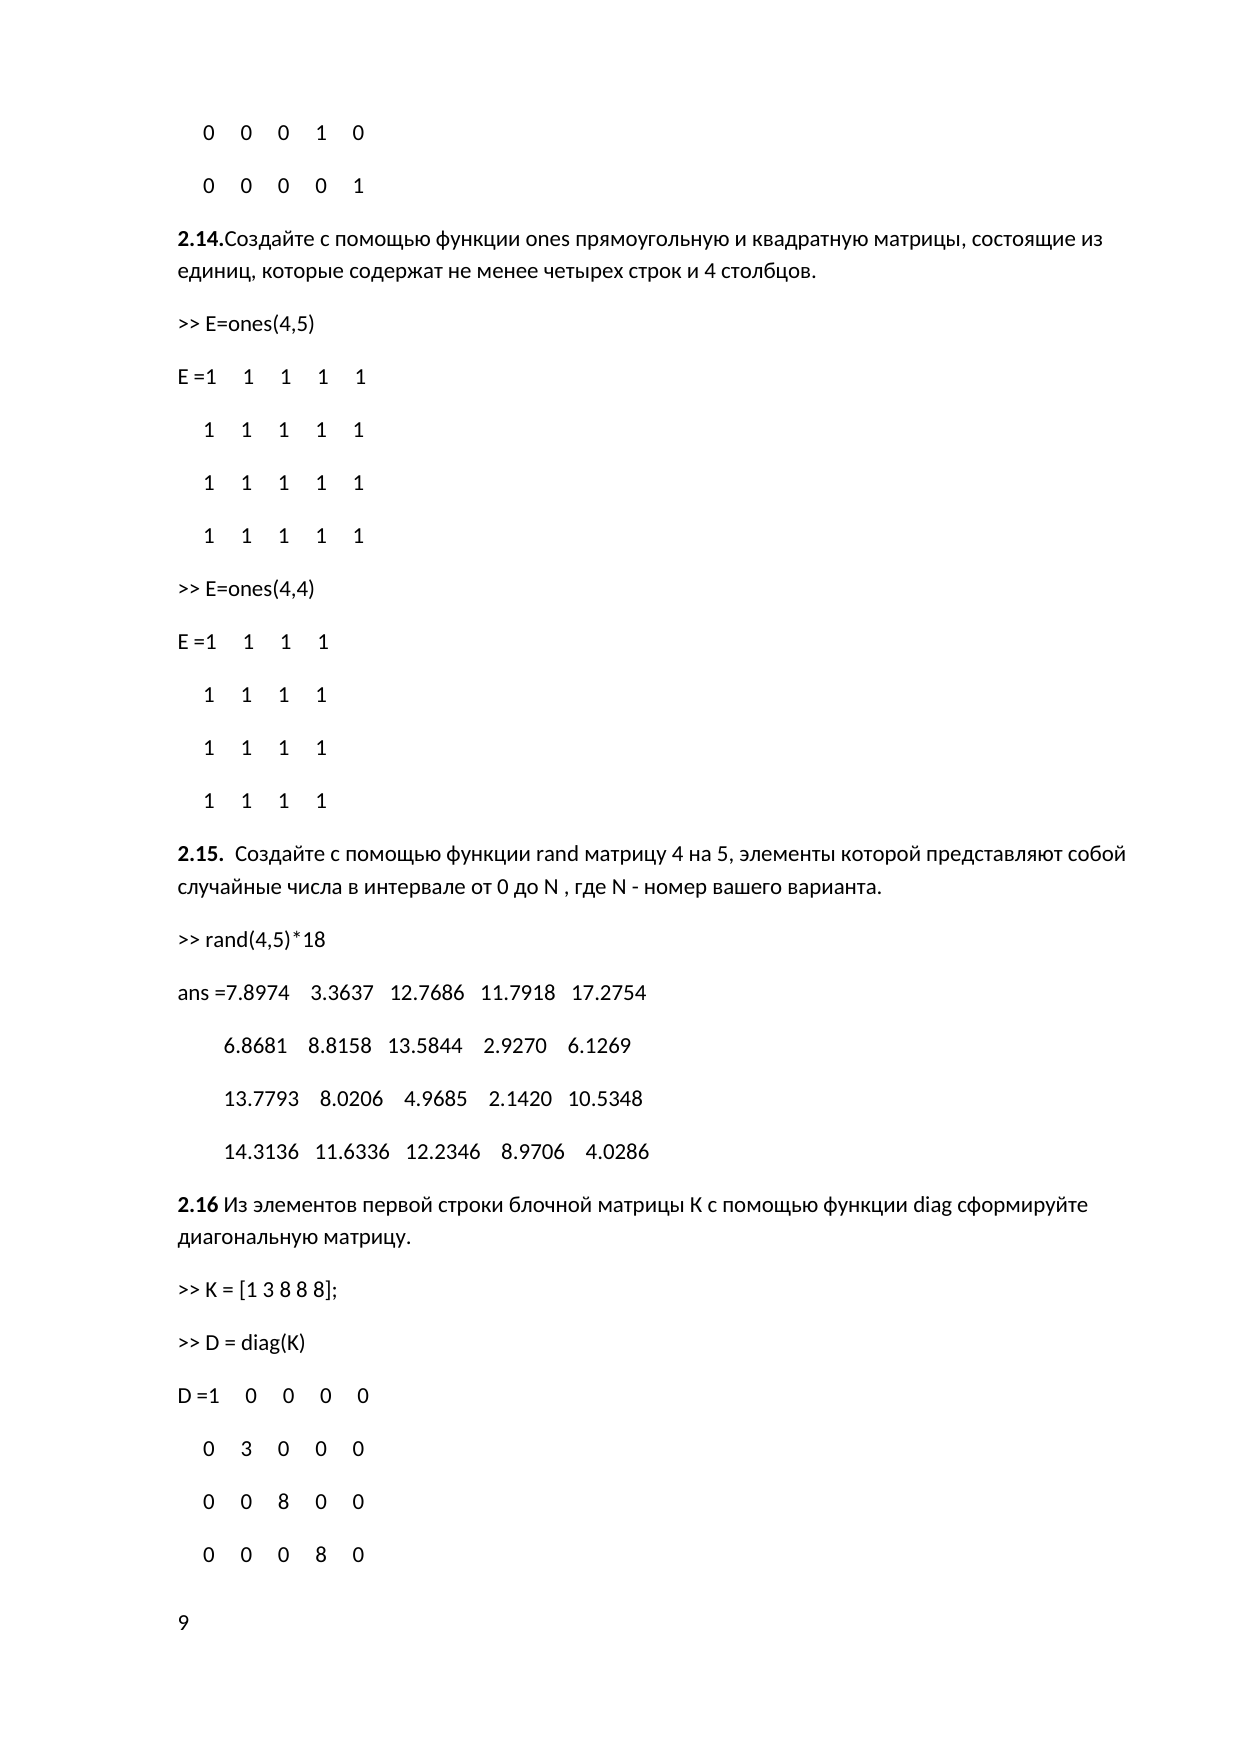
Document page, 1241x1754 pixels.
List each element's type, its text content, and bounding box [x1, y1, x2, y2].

text 0 3 0 0 0 [177, 1434, 1152, 1462]
text 1 1 1 1 1 [177, 468, 1152, 496]
text 0 0 0 1 0 [177, 118, 1152, 146]
text 1 1 1 1 [177, 733, 1152, 762]
text E =1 1 1 1 1 [177, 362, 1152, 390]
text ans =7.8974 3.3637 12.7686 11.7918 17.2754 [177, 978, 1152, 1006]
text >> K = [1 3 8 8 8]; [177, 1275, 1152, 1303]
text 6.8681 8.8158 13.5844 2.9270 6.1269 [177, 1031, 1152, 1059]
text 2.15. Создайте с помощью функции rand матрицу 4 на 5, элементы которой представляют собой случайные числа в интервале от 0 до N , где N - номер вашего варианта. [177, 839, 1152, 900]
text 0 0 0 8 0 [177, 1540, 1152, 1568]
text E =1 1 1 1 [177, 627, 1152, 656]
text >> E=ones(4,5) [177, 309, 1152, 337]
text >> D = diag(K) [177, 1328, 1152, 1356]
text 1 1 1 1 1 [177, 521, 1152, 549]
text 0 0 0 0 1 [177, 171, 1152, 199]
text >> E=ones(4,4) [177, 574, 1152, 602]
text 1 1 1 1 [177, 787, 1152, 814]
text 2.16 Из элементов первой строки блочной матрицы К с помощью функции diag сформируйте диагональную матрицу. [177, 1190, 1152, 1250]
text 1 1 1 1 [177, 681, 1152, 708]
text 13.7793 8.0206 4.9685 2.1420 10.5348 [177, 1084, 1152, 1112]
text 2.14.Создайте с помощью функции ones прямоугольную и квадратную матрицы, состоящие из единиц, которые содержат не менее четырех строк и 4 столбцов. [177, 224, 1152, 284]
text 0 0 8 0 0 [177, 1487, 1152, 1515]
text 14.3136 11.6336 12.2346 8.9706 4.0286 [177, 1137, 1152, 1165]
text D =1 0 0 0 0 [177, 1381, 1152, 1409]
text >> rand(4,5)*18 [177, 925, 1152, 953]
text 1 1 1 1 1 [177, 415, 1152, 443]
